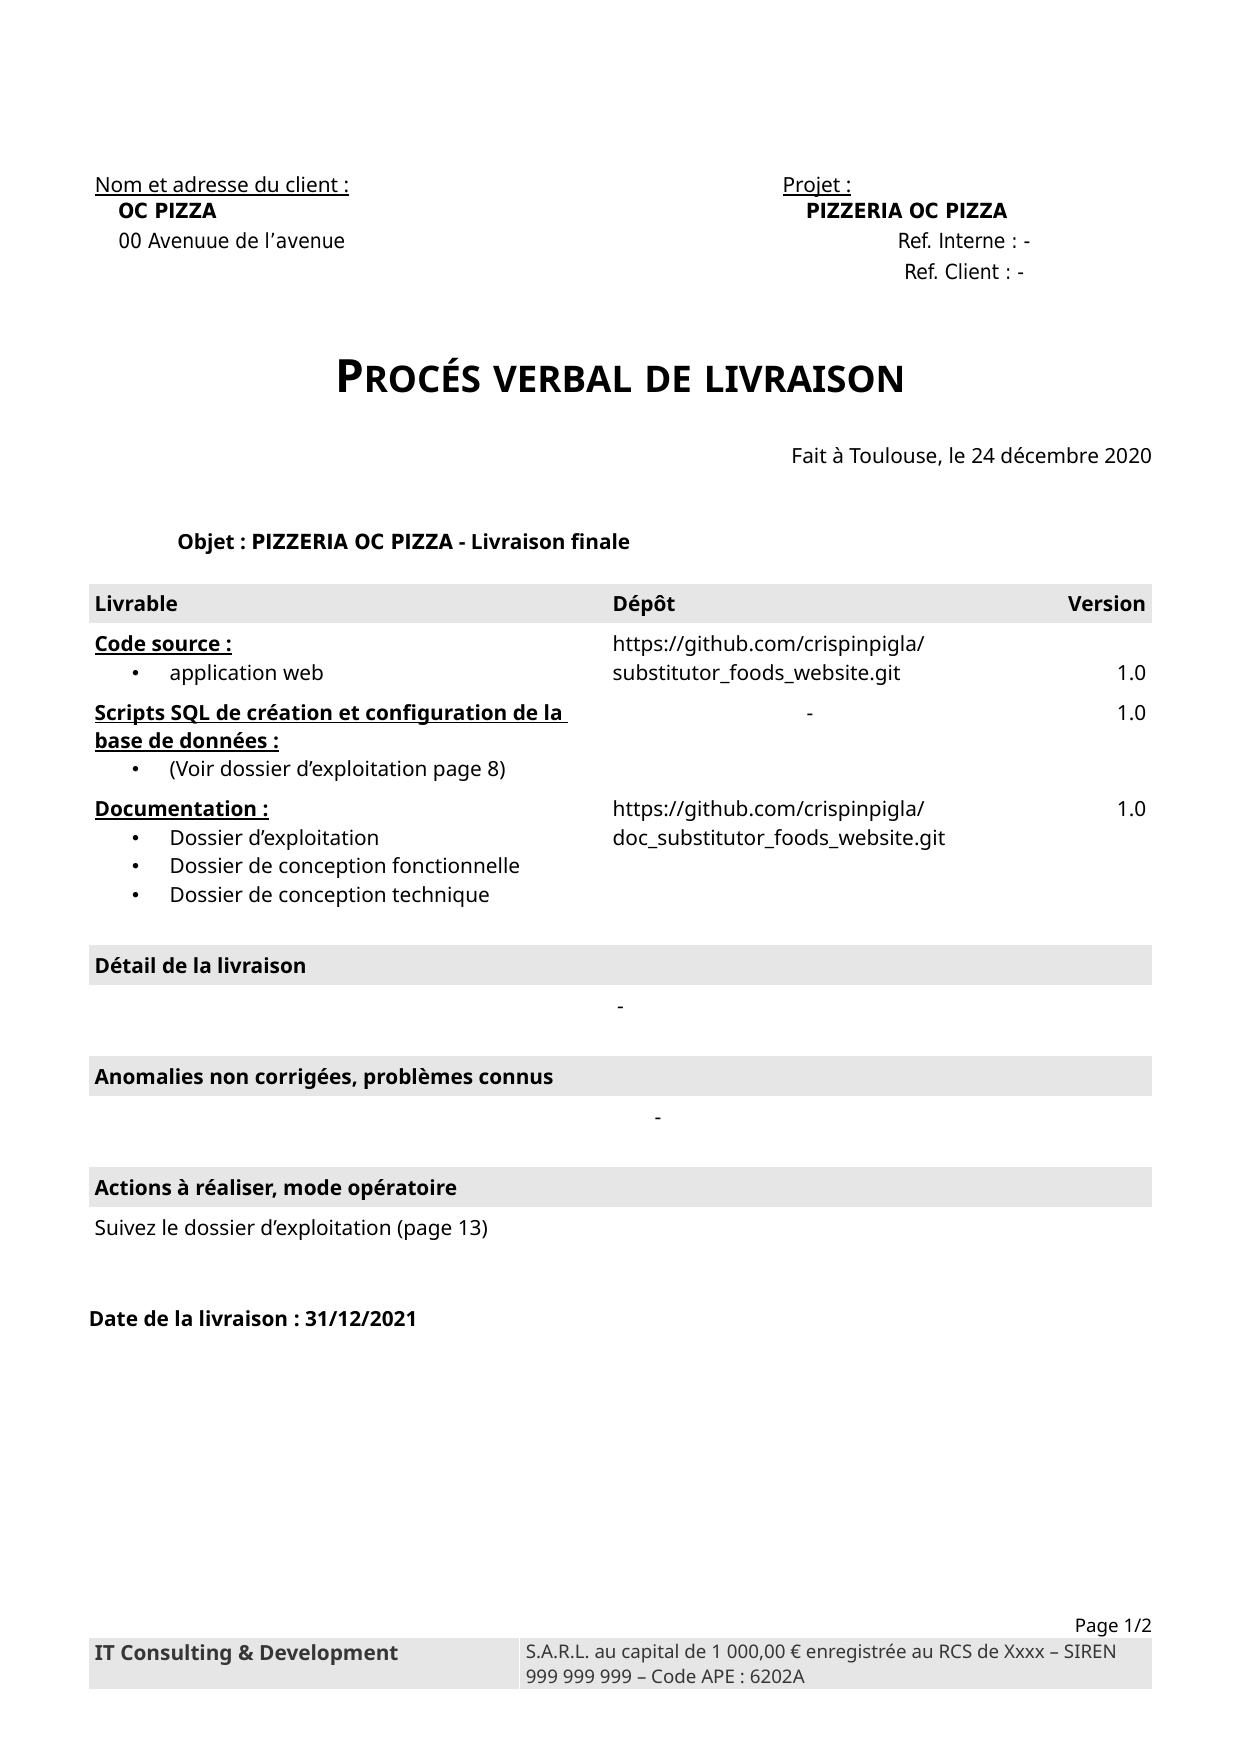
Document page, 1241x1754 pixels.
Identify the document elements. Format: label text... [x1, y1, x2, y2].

table_cell Documentation : Dossier d’exploitation Dossier de conception fonctionnelle Dossier de conception technique [89, 789, 607, 914]
table_cell Suivez le dossier d’exploitation (page 13) [89, 1207, 1152, 1247]
table_cell - [89, 1096, 1152, 1136]
table_header Dépôt [607, 584, 1013, 623]
text Objet : PIZZERIA OC PIZZA - Livraison finale [177, 527, 1152, 555]
table_cell 1.0 [1013, 692, 1152, 789]
text Fait à Toulouse, le 24 décembre 2020 [88, 441, 1152, 470]
table_header Actions à réaliser, mode opératoire [89, 1167, 1152, 1207]
table_header Livrable [89, 584, 607, 623]
table_cell https://github.com/crispinpigla/doc_substitutor_foods_website.git [607, 789, 1013, 914]
table_cell 1.0 [1013, 789, 1152, 914]
text Date de la livraison : 31/12/2021 [88, 1304, 1152, 1332]
table_header Anomalies non corrigées, problèmes connus [89, 1056, 1152, 1096]
table_header Détail de la livraison [89, 945, 1152, 985]
table_cell - [607, 692, 1013, 789]
title Procés verbal de livraison [88, 344, 1152, 406]
table_cell 1.0 [1013, 624, 1152, 692]
table_header Version [1013, 584, 1152, 623]
table_cell Code source : application web [89, 624, 607, 692]
table_cell https://github.com/crispinpigla/substitutor_foods_website.git [607, 624, 1013, 692]
table_cell - [89, 985, 1152, 1025]
table_cell Scripts SQL de création et configuration de la base de données : (Voir dossier d’exploitation page 8) [89, 692, 607, 789]
